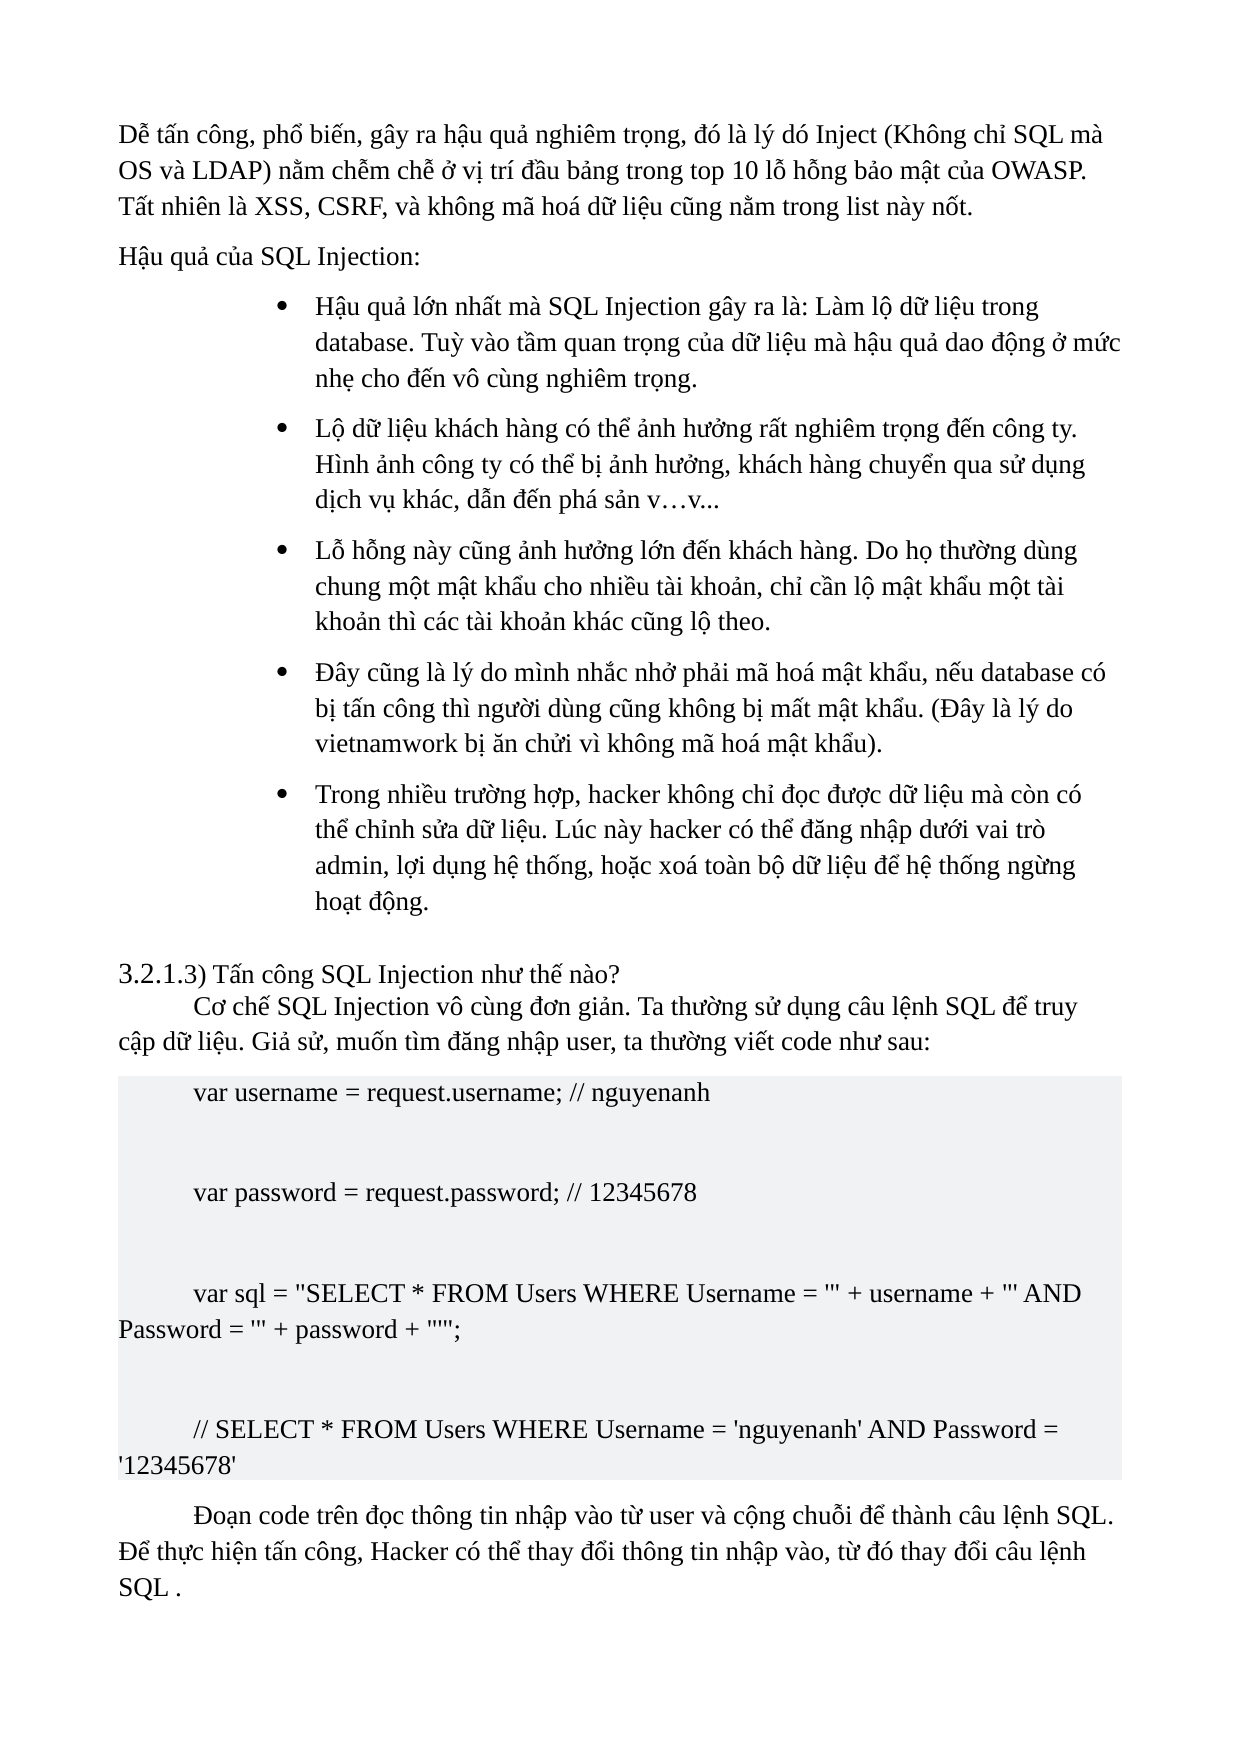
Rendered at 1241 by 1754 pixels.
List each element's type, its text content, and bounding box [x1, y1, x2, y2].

list Hậu quả lớn nhất mà SQL Injection gây ra là: Làm lộ dữ liệu trong database. Tuỳ vào tầm quan trọng của dữ liệu mà hậu quả dao động ở mức nhẹ cho đến vô cùng nghiêm trọng. [277, 290, 1122, 393]
text Hậu quả của SQL Injection: [118, 240, 1122, 271]
list Trong nhiều trường hợp, hacker không chỉ đọc được dữ liệu mà còn có thể chỉnh sửa dữ liệu. Lúc này hacker có thể đăng nhập dưới vai trò admin, lợi dụng hệ thống, hoặc xoá toàn bộ dữ liệu để hệ thống ngừng hoạt động. [277, 778, 1122, 916]
text // SELECT * FROM Users WHERE Username = 'nguyenanh' AND Password = '12345678' [118, 1413, 1122, 1480]
text var sql = "SELECT * FROM Users WHERE Username = '" + username + "' AND Password = '" + password + "'"; [118, 1277, 1122, 1344]
text Dễ tấn công, phổ biến, gây ra hậu quả nghiêm trọng, đó là lý dó Inject (Không chỉ SQL mà OS và LDAP) nằm chễm chễ ở vị trí đầu bảng trong top 10 lỗ hỗng bảo mật của OWASP. Tất nhiên là XSS, CSRF, và không mã hoá dữ liệu cũng nằm trong list này nốt. [118, 118, 1122, 221]
list Lỗ hỗng này cũng ảnh hưởng lớn đến khách hàng. Do họ thường dùng chung một mật khẩu cho nhiều tài khoản, chỉ cần lộ mật khẩu một tài khoản thì các tài khoản khác cũng lộ theo. [277, 534, 1122, 637]
text var password = request.password; // 12345678 [118, 1176, 1122, 1207]
list Đây cũng là lý do mình nhắc nhở phải mã hoá mật khẩu, nếu database có bị tấn công thì người dùng cũng không bị mất mật khẩu. (Đây là lý do vietnamwork bị ăn chửi vì không mã hoá mật khẩu). [277, 656, 1122, 758]
list Lộ dữ liệu khách hàng có thể ảnh hưởng rất nghiêm trọng đến công ty. Hình ảnh công ty có thể bị ảnh hưởng, khách hàng chuyển qua sử dụng dịch vụ khác, dẫn đến phá sản v…v... [277, 412, 1122, 515]
text Đoạn code trên đọc thông tin nhập vào từ user và cộng chuỗi để thành câu lệnh SQL. Để thực hiện tấn công, Hacker có thể thay đổi thông tin nhập vào, từ đó thay đổi câu lệnh SQL . [118, 1499, 1122, 1602]
text Cơ chế SQL Injection vô cùng đơn giản. Ta thường sử dụng câu lệnh SQL để truy cập dữ liệu. Giả sử, muốn tìm đăng nhập user, ta thường viết code như sau: [118, 990, 1122, 1057]
text var username = request.username; // nguyenanh [118, 1076, 1122, 1107]
subtitle 3.2.1.3) Tấn công SQL Injection như thế nào? [118, 956, 1122, 990]
